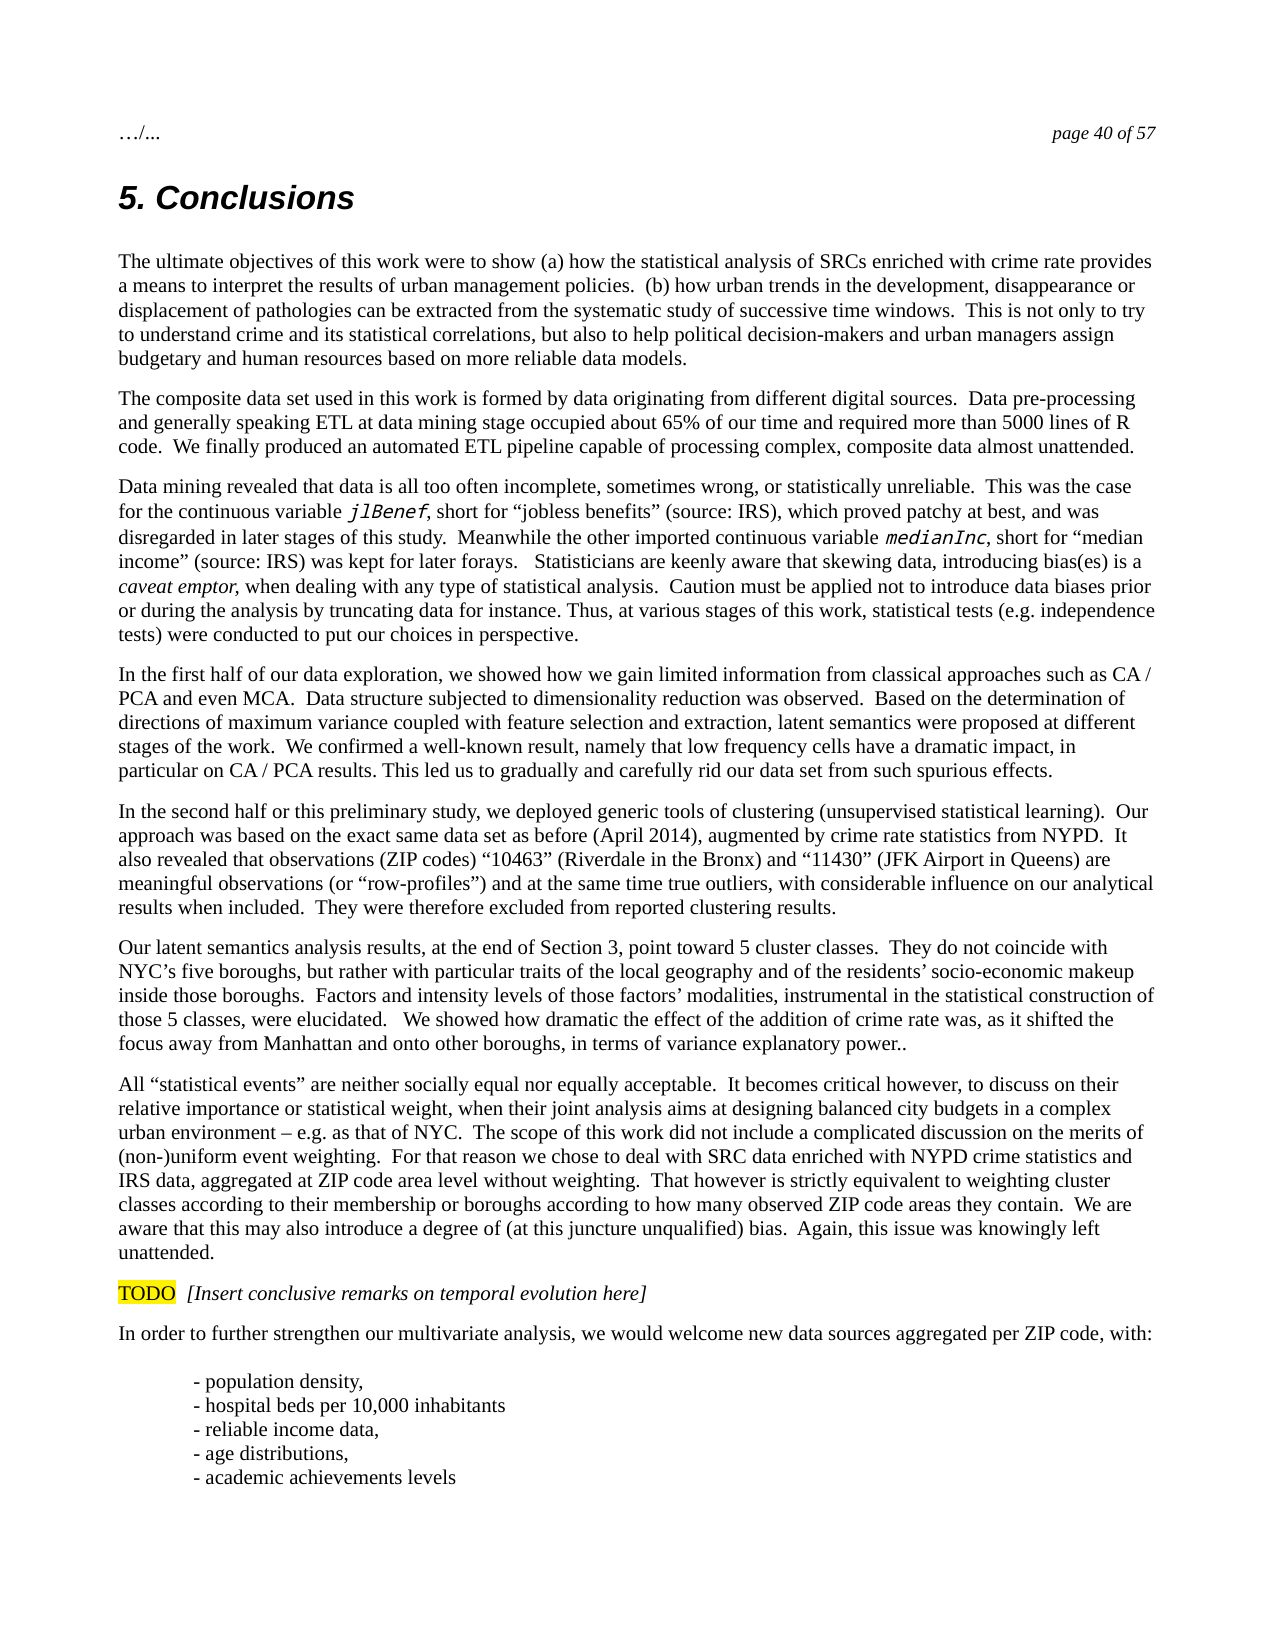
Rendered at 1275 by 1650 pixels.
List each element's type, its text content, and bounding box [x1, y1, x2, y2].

text TODO [Insert conclusive remarks on temporal evolution here] [118, 1280, 1157, 1304]
text Our latent semantics analysis results, at the end of Section 3, point toward 5 cluster classes. They do not coincide with NYC’s five boroughs, but rather with particular traits of the local geography and of the residents’ socio-economic makeup inside those boroughs. Factors and intensity levels of those factors’ modalities, instrumental in the statistical construction of those 5 classes, were elucidated. We showed how dramatic the effect of the addition of crime rate was, as it shifted the focus away from Manhattan and onto other boroughs, in terms of variance explanatory power.. [118, 935, 1157, 1055]
text In the first half of our data exploration, we showed how we gain limited information from classical approaches such as CA / PCA and even MCA. Data structure subjected to dimensionality reduction was observed. Based on the determination of directions of maximum variance coupled with feature selection and extraction, latent semantics were proposed at different stages of the work. We confirmed a well-known result, namely that low frequency cells have a dramatic impact, in particular on CA / PCA results. This led us to gradually and carefully rid our data set from such spurious effects. [118, 662, 1157, 782]
text In order to further strengthen our multivariate analysis, we would welcome new data sources aggregated per ZIP code, with: - population density, - hospital beds per 10,000 inhabitants - reliable income data, - age distributions, - academic achievements levels [118, 1321, 1157, 1489]
list The ultimate objectives of this work were to show (a) how the statistical analysis of SRCs enriched with crime rate provides a means to interpret the results of urban management policies. (b) how urban trends in the development, disappearance or displacement of pathologies can be extracted from the systematic study of successive time windows. This is not only to try to understand crime and its statistical correlations, but also to help political decision-makers and urban managers assign budgetary and human resources based on more reliable data models. [118, 249, 1157, 370]
list All “statistical events” are neither socially equal nor equally acceptable. It becomes critical however, to discuss on their relative importance or statistical weight, when their joint analysis aims at designing balanced city budgets in a complex urban environment – e.g. as that of NYC. The scope of this work did not include a complicated discussion on the merits of (non-)uniform event weighting. For that reason we chose to deal with SRC data enriched with NYPD crime statistics and IRS data, aggregated at ZIP code area level without weighting. That however is strictly equivalent to weighting cluster classes according to their membership or boroughs according to how many observed ZIP code areas they contain. We are aware that this may also introduce a degree of (at this juncture unqualified) bias. Again, this issue was knowingly left unattended. [118, 1072, 1157, 1264]
text Data mining revealed that data is all too often incomplete, sometimes wrong, or statistically unreliable. This was the case for the continuous variable jlBenef, short for “jobless benefits” (source: IRS), which proved patchy at best, and was disregarded in later stages of this study. Meanwhile the other imported continuous variable medianInc, short for “median income” (source: IRS) was kept for later forays. Statisticians are keenly aware that skewing data, introducing bias(es) is a caveat emptor, when dealing with any type of statistical analysis. Caution must be applied not to introduce data biases prior or during the analysis by truncating data for instance. Thus, at various stages of this work, statistical tests (e.g. independence tests) were conducted to put our choices in perspective. [118, 474, 1157, 646]
text The composite data set used in this work is formed by data originating from different digital sources. Data pre-processing and generally speaking ETL at data mining stage occupied about 65% of our time and required more than 5000 lines of R code. We finally produced an automated ETL pipeline capable of processing complex, composite data almost unattended. [118, 386, 1157, 458]
subtitle 5. Conclusions [118, 178, 1157, 217]
text In the second half or this preliminary study, we deployed generic tools of clustering (unsupervised statistical learning). Our approach was based on the exact same data set as before (April 2014), augmented by crime rate statistics from NYPD. It also revealed that observations (ZIP codes) “10463” (Riverdale in the Bronx) and “11430” (JFK Airport in Queens) are meaningful observations (or “row-profiles”) and at the same time true outliers, with considerable influence on our analytical results when included. They were therefore excluded from reported clustering results. [118, 798, 1157, 919]
